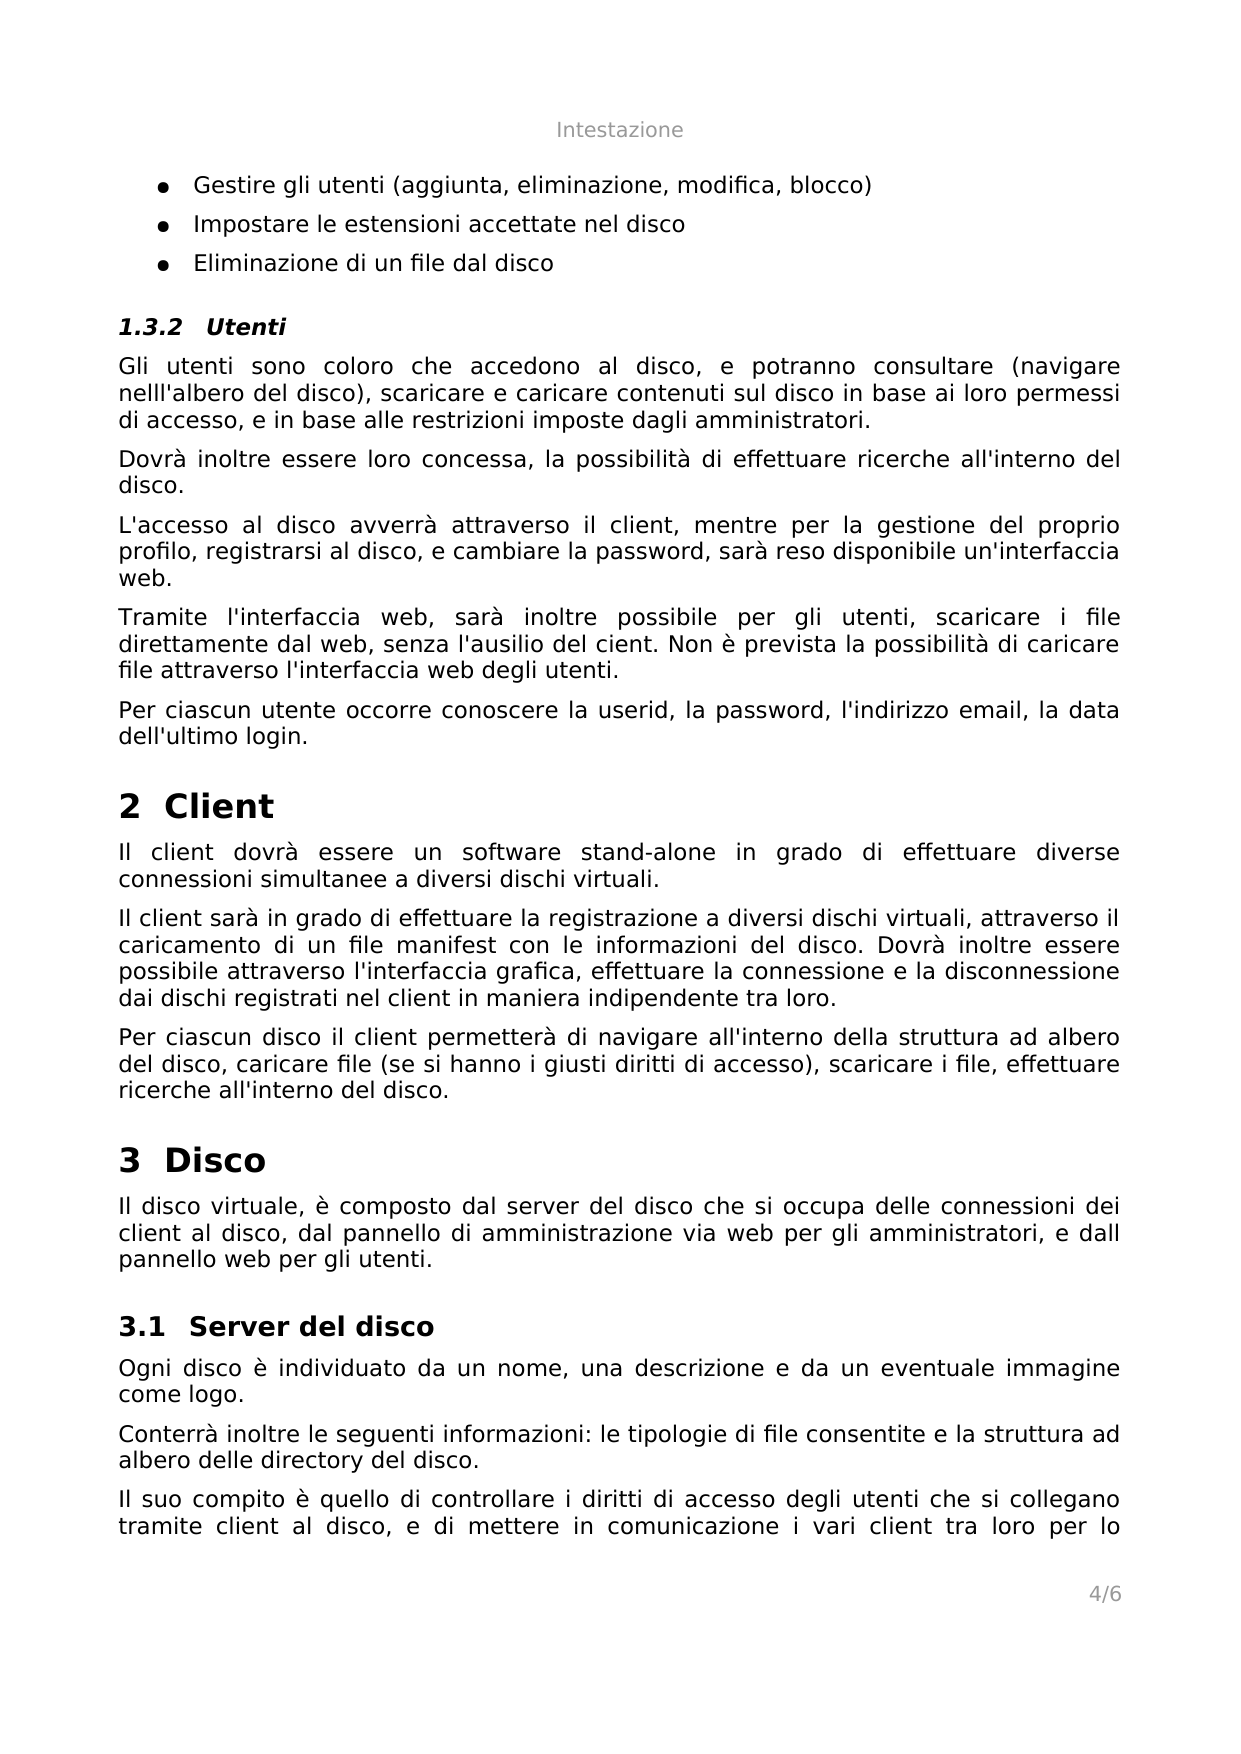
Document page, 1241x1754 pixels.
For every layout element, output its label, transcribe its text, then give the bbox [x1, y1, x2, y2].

text Per ciascun utente occorre conoscere la userid, la password, l'indirizzo email, la data dell'ultimo login. [118, 697, 1122, 750]
text Conterrà inoltre le seguenti informazioni: le tipologie di file consentite e la struttura ad albero delle directory del disco. [118, 1421, 1122, 1474]
list Gestire gli utenti (aggiunta, eliminazione, modifica, blocco) [156, 172, 1122, 198]
subtitle Client [118, 788, 1122, 827]
subtitle Utenti [118, 314, 1122, 341]
text Ogni disco è individuato da un nome, una descrizione e da un eventuale immagine come logo. [118, 1355, 1122, 1408]
text Il client sarà in grado di effettuare la registrazione a diversi dischi virtuali, attraverso il caricamento di un file manifest con le informazioni del disco. Dovrà inoltre essere possibile attraverso l'interfaccia grafica, effettuare la connessione e la disconnessione dai dischi registrati nel client in maniera indipendente tra loro. [118, 905, 1122, 1012]
text Dovrà inoltre essere loro concessa, la possibilità di effettuare ricerche all'interno del disco. [118, 446, 1122, 499]
subtitle Disco [118, 1142, 1122, 1181]
text Gli utenti sono coloro che accedono al disco, e potranno consultare (navigare nelll'albero del disco), scaricare e caricare contenuti sul disco in base ai loro permessi di accesso, e in base alle restrizioni imposte dagli amministratori. [118, 353, 1122, 433]
text Il disco virtuale, è composto dal server del disco che si occupa delle connessioni dei client al disco, dal pannello di amministrazione via web per gli amministratori, e dall pannello web per gli utenti. [118, 1193, 1122, 1273]
list Eliminazione di un file dal disco [156, 250, 1122, 277]
text L'accesso al disco avverrà attraverso il client, mentre per la gestione del proprio profilo, registrarsi al disco, e cambiare la password, sarà reso disponibile un'interfaccia web. [118, 512, 1122, 592]
list Impostare le estensioni accettate nel disco [156, 211, 1122, 238]
text Tramite l'interfaccia web, sarà inoltre possibile per gli utenti, scaricare i file direttamente dal web, senza l'ausilio del cient. Non è prevista la possibilità di caricare file attraverso l'interfaccia web degli utenti. [118, 604, 1122, 684]
text Per ciascun disco il client permetterà di navigare all'interno della struttura ad albero del disco, caricare file (se si hanno i giusti diritti di accesso), scaricare i file, effettuare ricerche all'interno del disco. [118, 1024, 1122, 1104]
text Il suo compito è quello di controllare i diritti di accesso degli utenti che si collegano tramite client al disco, e di mettere in comunicazione i vari client tra loro per lo [118, 1487, 1122, 1540]
subtitle Server del disco [118, 1311, 1122, 1342]
text Il client dovrà essere un software stand-alone in grado di effettuare diverse connessioni simultanee a diversi dischi virtuali. [118, 839, 1122, 893]
